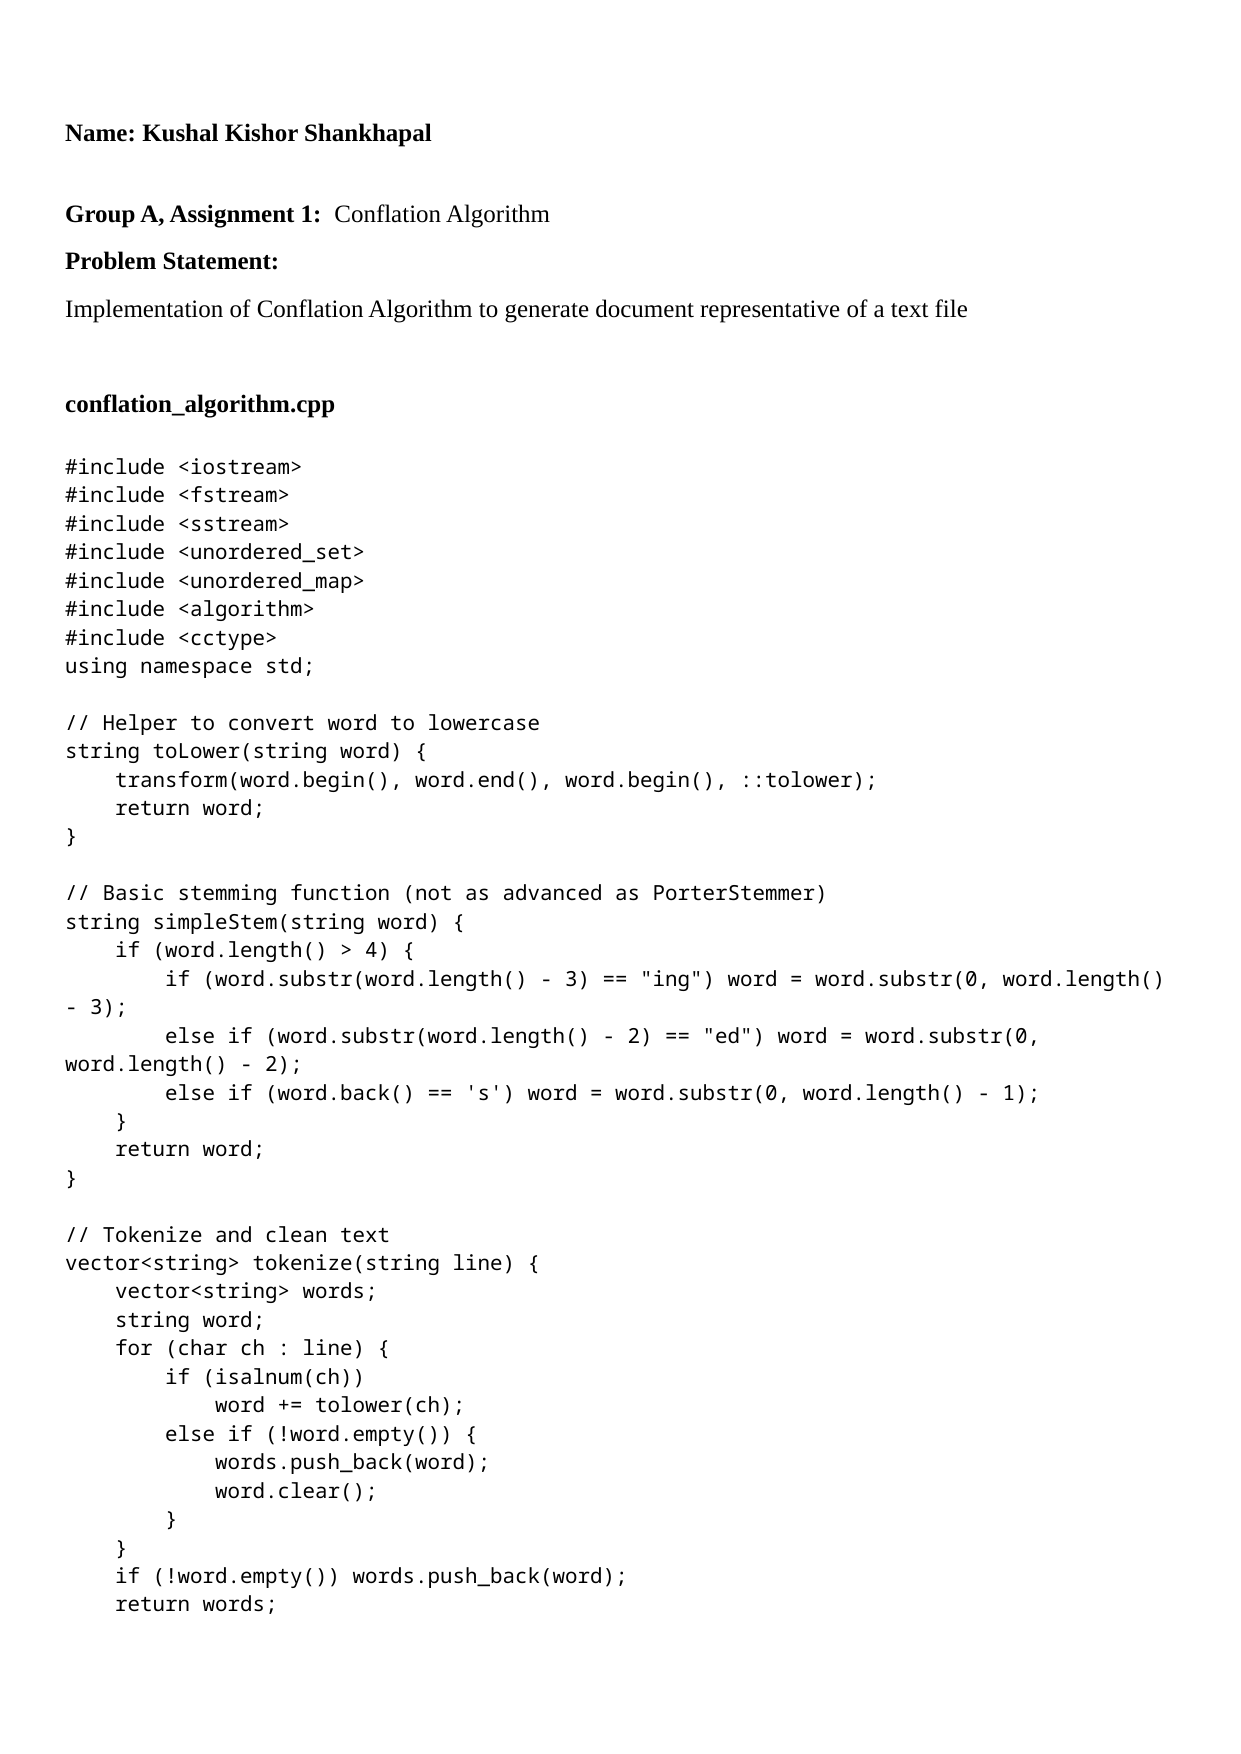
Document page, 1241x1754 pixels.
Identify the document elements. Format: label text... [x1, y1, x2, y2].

text } [65, 1533, 1181, 1561]
text word += tolower(ch); [65, 1390, 1181, 1419]
text using namespace std; [65, 651, 1181, 679]
text return word; [65, 1134, 1181, 1163]
text #include <unordered_set> [65, 537, 1181, 566]
text else if (word.back() == 's') word = word.substr(0, word.length() - 1); [65, 1078, 1181, 1106]
text else if (!word.empty()) { [65, 1419, 1181, 1447]
text #include <cctype> [65, 623, 1181, 651]
text string simpleStem(string word) { [65, 907, 1181, 935]
text // Helper to convert word to lowercase [65, 708, 1181, 736]
text } [65, 1163, 1181, 1191]
text // Basic stemming function (not as advanced as PorterStemmer) [65, 878, 1181, 907]
text return word; [65, 793, 1181, 822]
text vector<string> tokenize(string line) { [65, 1248, 1181, 1277]
text if (word.length() > 4) { [65, 935, 1181, 964]
text #include <unordered_map> [65, 566, 1181, 594]
text Group A, Assignment 1: Conflation Algorithm [65, 199, 1181, 227]
text string toLower(string word) { [65, 736, 1181, 765]
text // Tokenize and clean text [65, 1220, 1181, 1248]
text #include <algorithm> [65, 594, 1181, 623]
text Problem Statement: [65, 246, 1181, 275]
text } [65, 822, 1181, 850]
text Name: Kushal Kishor Shankhapal [65, 118, 1181, 180]
text else if (word.substr(word.length() - 2) == "ed") word = word.substr(0, word.length() - 2); [65, 1021, 1181, 1078]
text for (char ch : line) { [65, 1333, 1181, 1362]
text if (isalnum(ch)) [65, 1362, 1181, 1390]
text transform(word.begin(), word.end(), word.begin(), ::tolower); [65, 765, 1181, 793]
text } [65, 1504, 1181, 1533]
text string word; [65, 1305, 1181, 1333]
text } [65, 1106, 1181, 1134]
text #include <sstream> [65, 509, 1181, 537]
text word.clear(); [65, 1476, 1181, 1504]
text Implementation of Conflation Algorithm to generate document representative of a text file [65, 294, 1181, 323]
text #include <iostream> [65, 452, 1181, 480]
text if (word.substr(word.length() - 3) == "ing") word = word.substr(0, word.length() - 3); [65, 964, 1181, 1021]
text conflation_algorithm.cpp [65, 389, 1181, 418]
text vector<string> words; [65, 1277, 1181, 1305]
text if (!word.empty()) words.push_back(word); [65, 1561, 1181, 1589]
text return words; [65, 1589, 1181, 1618]
text words.push_back(word); [65, 1447, 1181, 1476]
text #include <fstream> [65, 480, 1181, 509]
